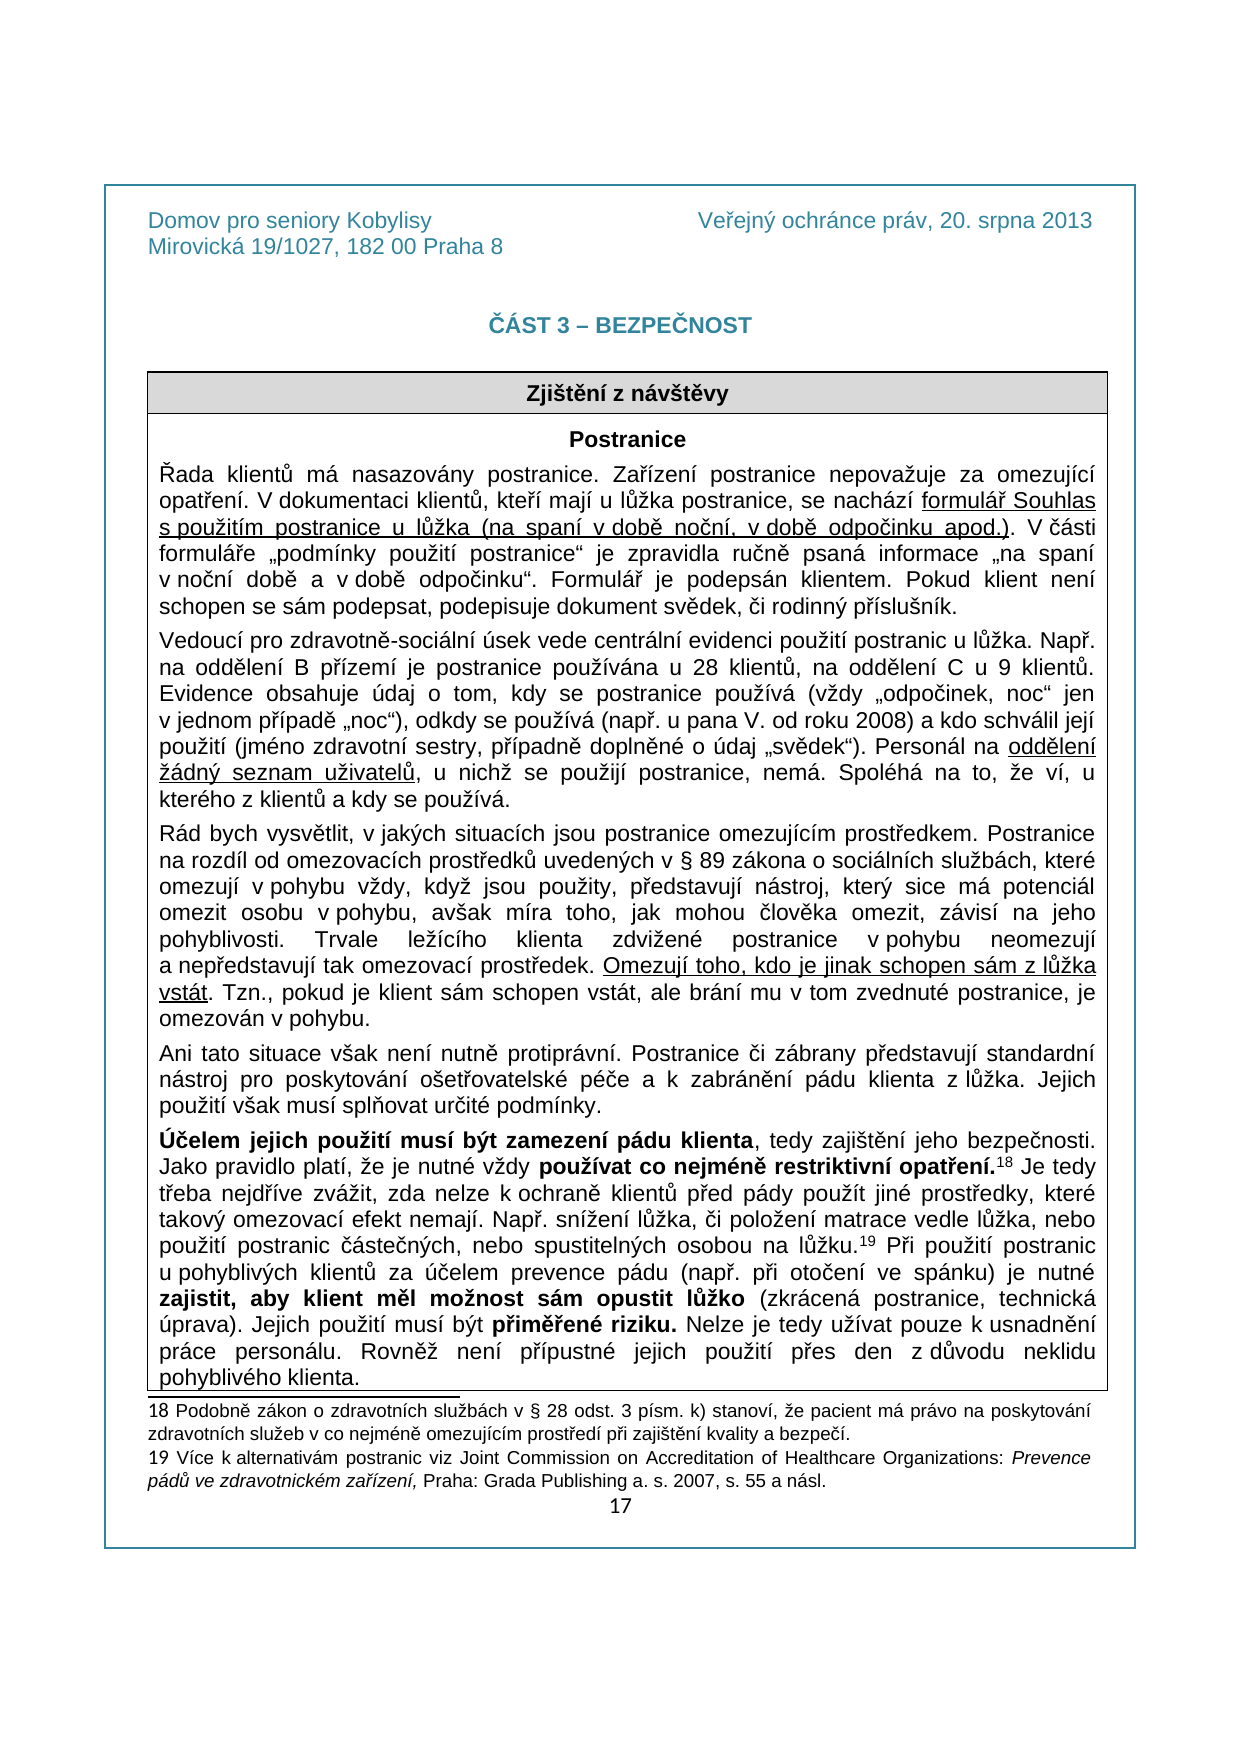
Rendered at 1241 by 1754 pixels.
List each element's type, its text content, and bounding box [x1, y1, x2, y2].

table_header Zjištění z návštěvy [148, 373, 1107, 413]
subtitle ČÁST 3 – BEZPEČNOST [148, 312, 1092, 339]
table_cell Postranice Řada klientů má nasazovány postranice. Zařízení postranice nepovažuje za omezující opatření. V dokumentaci klientů, kteří mají u lůžka postranice, se nachází formulář Souhlas s použitím postranice u lůžka (na spaní v době noční, v době odpočinku apod.). V části formuláře „podmínky použití postranice“ je zpravidla ručně psaná informace „na spaní v noční době a v době odpočinku“. Formulář je podepsán klientem. Pokud klient není schopen se sám podepsat, podepisuje dokument svědek, či rodinný příslušník. Vedoucí pro zdravotně-sociální úsek vede centrální evidenci použití postranic u lůžka. Např. na oddělení B přízemí je postranice používána u 28 klientů, na oddělení C u 9 klientů. Evidence obsahuje údaj o tom, kdy se postranice používá (vždy „odpočinek, noc“ jen v jednom případě „noc“), odkdy se používá (např. u pana V. od roku 2008) a kdo schválil její použití (jméno zdravotní sestry, případně doplněné o údaj „svědek“). Personál na oddělení žádný seznam uživatelů, u nichž se použijí postranice, nemá. Spoléhá na to, že ví, u kterého z klientů a kdy se používá. Rád bych vysvětlit, v jakých situacích jsou postranice omezujícím prostředkem. Postranice na rozdíl od omezovacích prostředků uvedených v § 89 zákona o sociálních službách, které omezují v pohybu vždy, když jsou použity, představují nástroj, který sice má potenciál omezit osobu v pohybu, avšak míra toho, jak mohou člověka omezit, závisí na jeho pohyblivosti. Trvale ležícího klienta zdvižené postranice v pohybu neomezují a nepředstavují tak omezovací prostředek. Omezují toho, kdo je jinak schopen sám z lůžka vstát. Tzn., pokud je klient sám schopen vstát, ale brání mu v tom zvednuté postranice, je omezován v pohybu. Ani tato situace však není nutně protiprávní. Postranice či zábrany představují standardní nástroj pro poskytování ošetřovatelské péče a k zabránění pádu klienta z lůžka. Jejich použití však musí splňovat určité podmínky. Účelem jejich použití musí být zamezení pádu klienta, tedy zajištění jeho bezpečnosti. Jako pravidlo platí, že je nutné vždy používat co nejméně restriktivní opatření. Je tedy třeba nejdříve zvážit, zda nelze k ochraně klientů před pády použít jiné prostředky, které takový omezovací efekt nemají. Např. snížení lůžka, či položení matrace vedle lůžka, nebo použití postranic částečných, nebo spustitelných osobou na lůžku. Při použití postranic u pohyblivých klientů za účelem prevence pádu (např. při otočení ve spánku) je nutné zajistit, aby klient měl možnost sám opustit lůžko (zkrácená postranice, technická úprava). Jejich použití musí být přiměřené riziku. Nelze je tedy užívat pouze k usnadnění práce personálu. Rovněž není přípustné jejich použití přes den z důvodu neklidu pohyblivého klienta. [148, 414, 1107, 1390]
